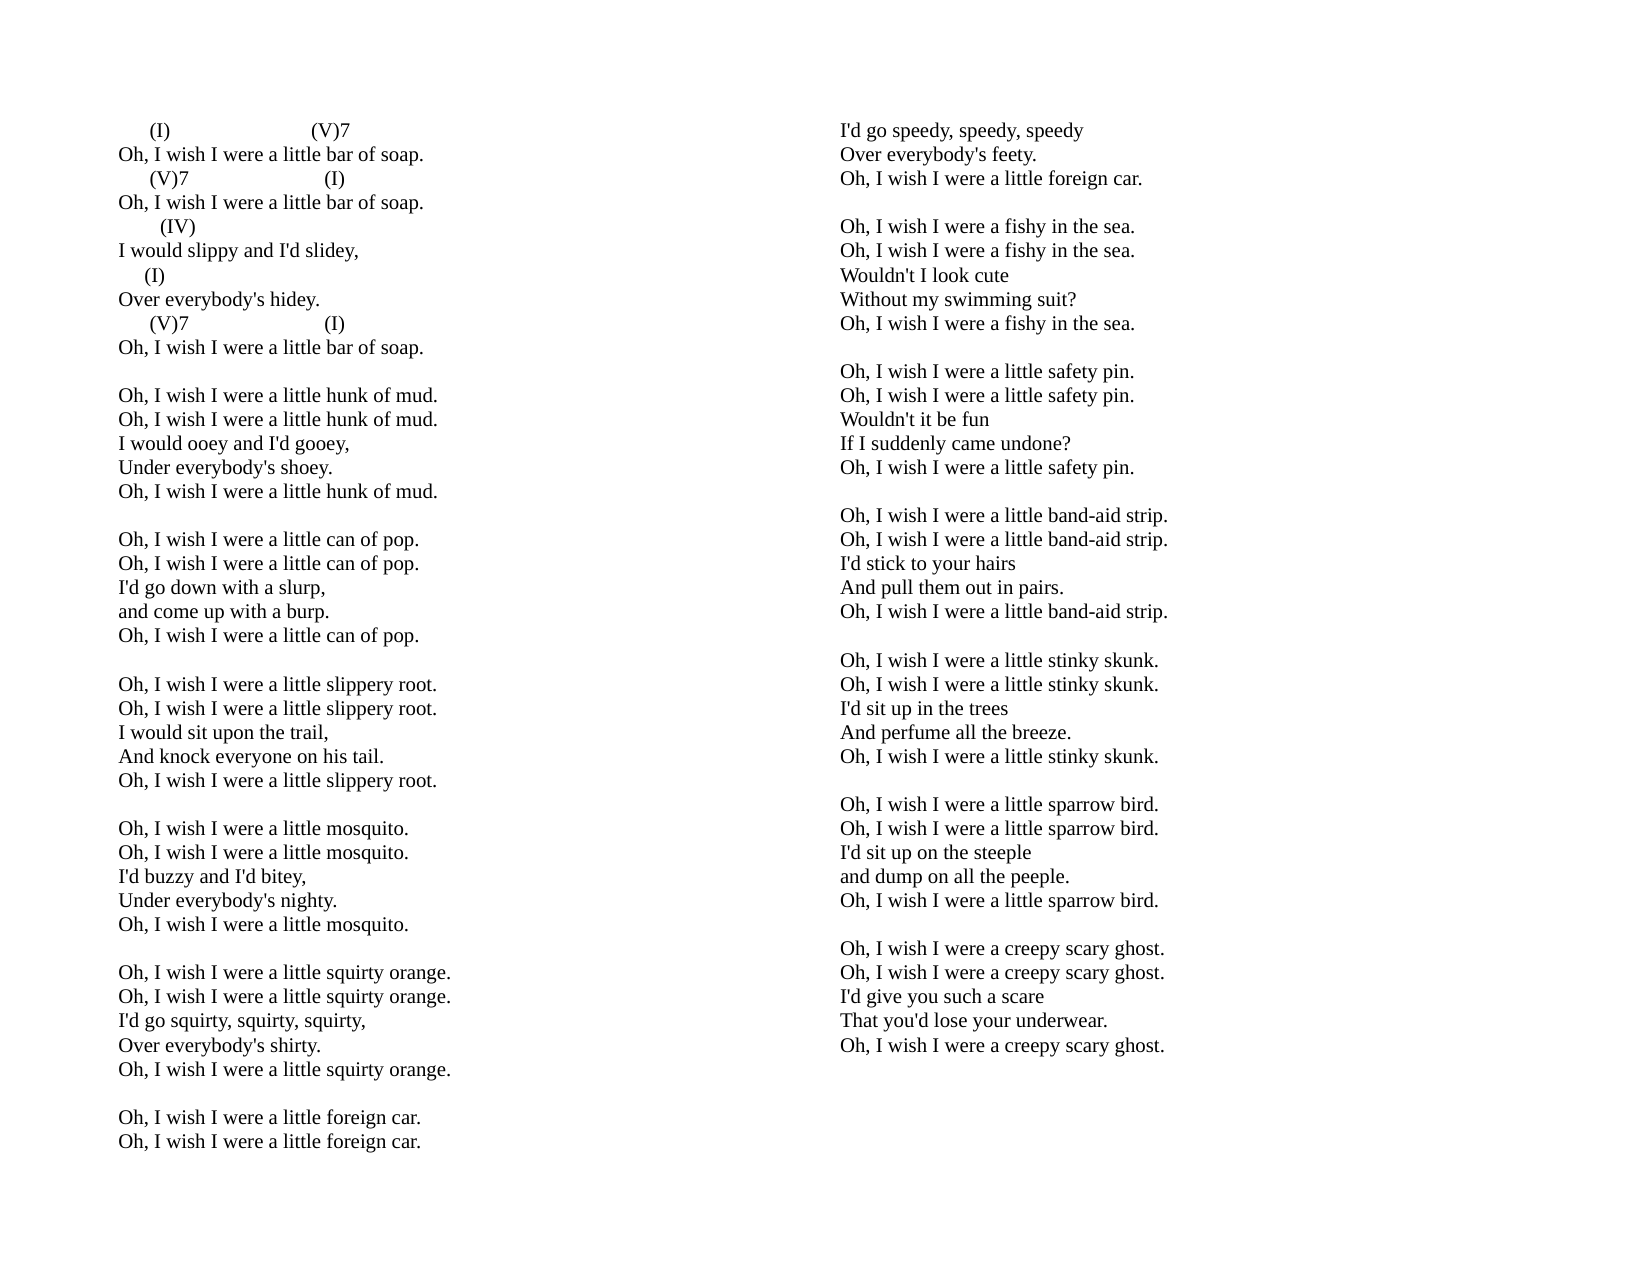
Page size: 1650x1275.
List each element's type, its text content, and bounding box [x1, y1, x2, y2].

text Oh, I wish I were a little bar of soap. [118, 335, 810, 359]
text (IV) [118, 214, 810, 238]
text Under everybody's shoey. [118, 455, 810, 479]
text I would slippy and I'd slidey, [118, 238, 810, 262]
text (I) (V)7 [118, 118, 810, 142]
text That you'd lose your underwear. [840, 1008, 1532, 1032]
text Over everybody's feety. [840, 142, 1532, 166]
text Oh, I wish I were a little hunk of mud. [118, 407, 810, 431]
text Oh, I wish I were a creepy scary ghost. [840, 936, 1532, 960]
text Oh, I wish I were a little slippery root. [118, 672, 810, 696]
text (V)7 (I) [118, 311, 810, 335]
text And perfume all the breeze. [840, 720, 1532, 744]
text Oh, I wish I were a little stinky skunk. [840, 672, 1532, 696]
text I'd go down with a slurp, [118, 575, 810, 599]
text Wouldn't I look cute [840, 262, 1532, 287]
text Over everybody's shirty. [118, 1032, 810, 1057]
text I would ooey and I'd gooey, [118, 431, 810, 455]
text Oh, I wish I were a creepy scary ghost. [840, 1032, 1532, 1057]
text Oh, I wish I were a little safety pin. [840, 359, 1532, 383]
text Oh, I wish I were a little sparrow bird. [840, 792, 1532, 816]
text And knock everyone on his tail. [118, 744, 810, 768]
text Oh, I wish I were a little hunk of mud. [118, 479, 810, 503]
text Oh, I wish I were a little band-aid strip. [840, 503, 1532, 527]
text Oh, I wish I were a little band-aid strip. [840, 527, 1532, 551]
text I'd give you such a scare [840, 984, 1532, 1008]
text Oh, I wish I were a little stinky skunk. [840, 744, 1532, 768]
text Oh, I wish I were a little mosquito. [118, 840, 810, 864]
text I'd buzzy and I'd bitey, [118, 864, 810, 888]
text Over everybody's hidey. [118, 287, 810, 311]
text (I) [118, 262, 810, 287]
text Oh, I wish I were a little slippery root. [118, 696, 810, 720]
text Oh, I wish I were a little safety pin. [840, 383, 1532, 407]
text Under everybody's nighty. [118, 888, 810, 912]
text Oh, I wish I were a little slippery root. [118, 768, 810, 792]
text Oh, I wish I were a little can of pop. [118, 551, 810, 575]
text Oh, I wish I were a little hunk of mud. [118, 383, 810, 407]
text Oh, I wish I were a little squirty orange. [118, 984, 810, 1008]
text Oh, I wish I were a little squirty orange. [118, 960, 810, 984]
text Oh, I wish I were a little stinky skunk. [840, 647, 1532, 672]
text Oh, I wish I were a little mosquito. [118, 912, 810, 936]
text Oh, I wish I were a little foreign car. [118, 1129, 810, 1153]
text I'd sit up on the steeple [840, 840, 1532, 864]
text (V)7 (I) [118, 166, 810, 190]
text Without my swimming suit? [840, 287, 1532, 311]
text Oh, I wish I were a creepy scary ghost. [840, 960, 1532, 984]
text Oh, I wish I were a little bar of soap. [118, 190, 810, 214]
text Oh, I wish I were a little squirty orange. [118, 1057, 810, 1081]
text Oh, I wish I were a little safety pin. [840, 455, 1532, 479]
text Oh, I wish I were a little foreign car. [118, 1105, 810, 1129]
text Oh, I wish I were a little sparrow bird. [840, 888, 1532, 912]
text Wouldn't it be fun [840, 407, 1532, 431]
text and dump on all the peeple. [840, 864, 1532, 888]
text And pull them out in pairs. [840, 575, 1532, 599]
text Oh, I wish I were a little can of pop. [118, 527, 810, 551]
text Oh, I wish I were a fishy in the sea. [840, 214, 1532, 238]
text I'd sit up in the trees [840, 696, 1532, 720]
text If I suddenly came undone? [840, 431, 1532, 455]
text Oh, I wish I were a fishy in the sea. [840, 311, 1532, 335]
text I'd go speedy, speedy, speedy [840, 118, 1532, 142]
text Oh, I wish I were a little sparrow bird. [840, 816, 1532, 840]
text Oh, I wish I were a little mosquito. [118, 816, 810, 840]
text I'd go squirty, squirty, squirty, [118, 1008, 810, 1032]
text I'd stick to your hairs [840, 551, 1532, 575]
text and come up with a burp. [118, 599, 810, 623]
text Oh, I wish I were a fishy in the sea. [840, 238, 1532, 262]
text I would sit upon the trail, [118, 720, 810, 744]
text Oh, I wish I were a little foreign car. [840, 166, 1532, 190]
text Oh, I wish I were a little can of pop. [118, 623, 810, 647]
text Oh, I wish I were a little band-aid strip. [840, 599, 1532, 623]
text Oh, I wish I were a little bar of soap. [118, 142, 810, 166]
